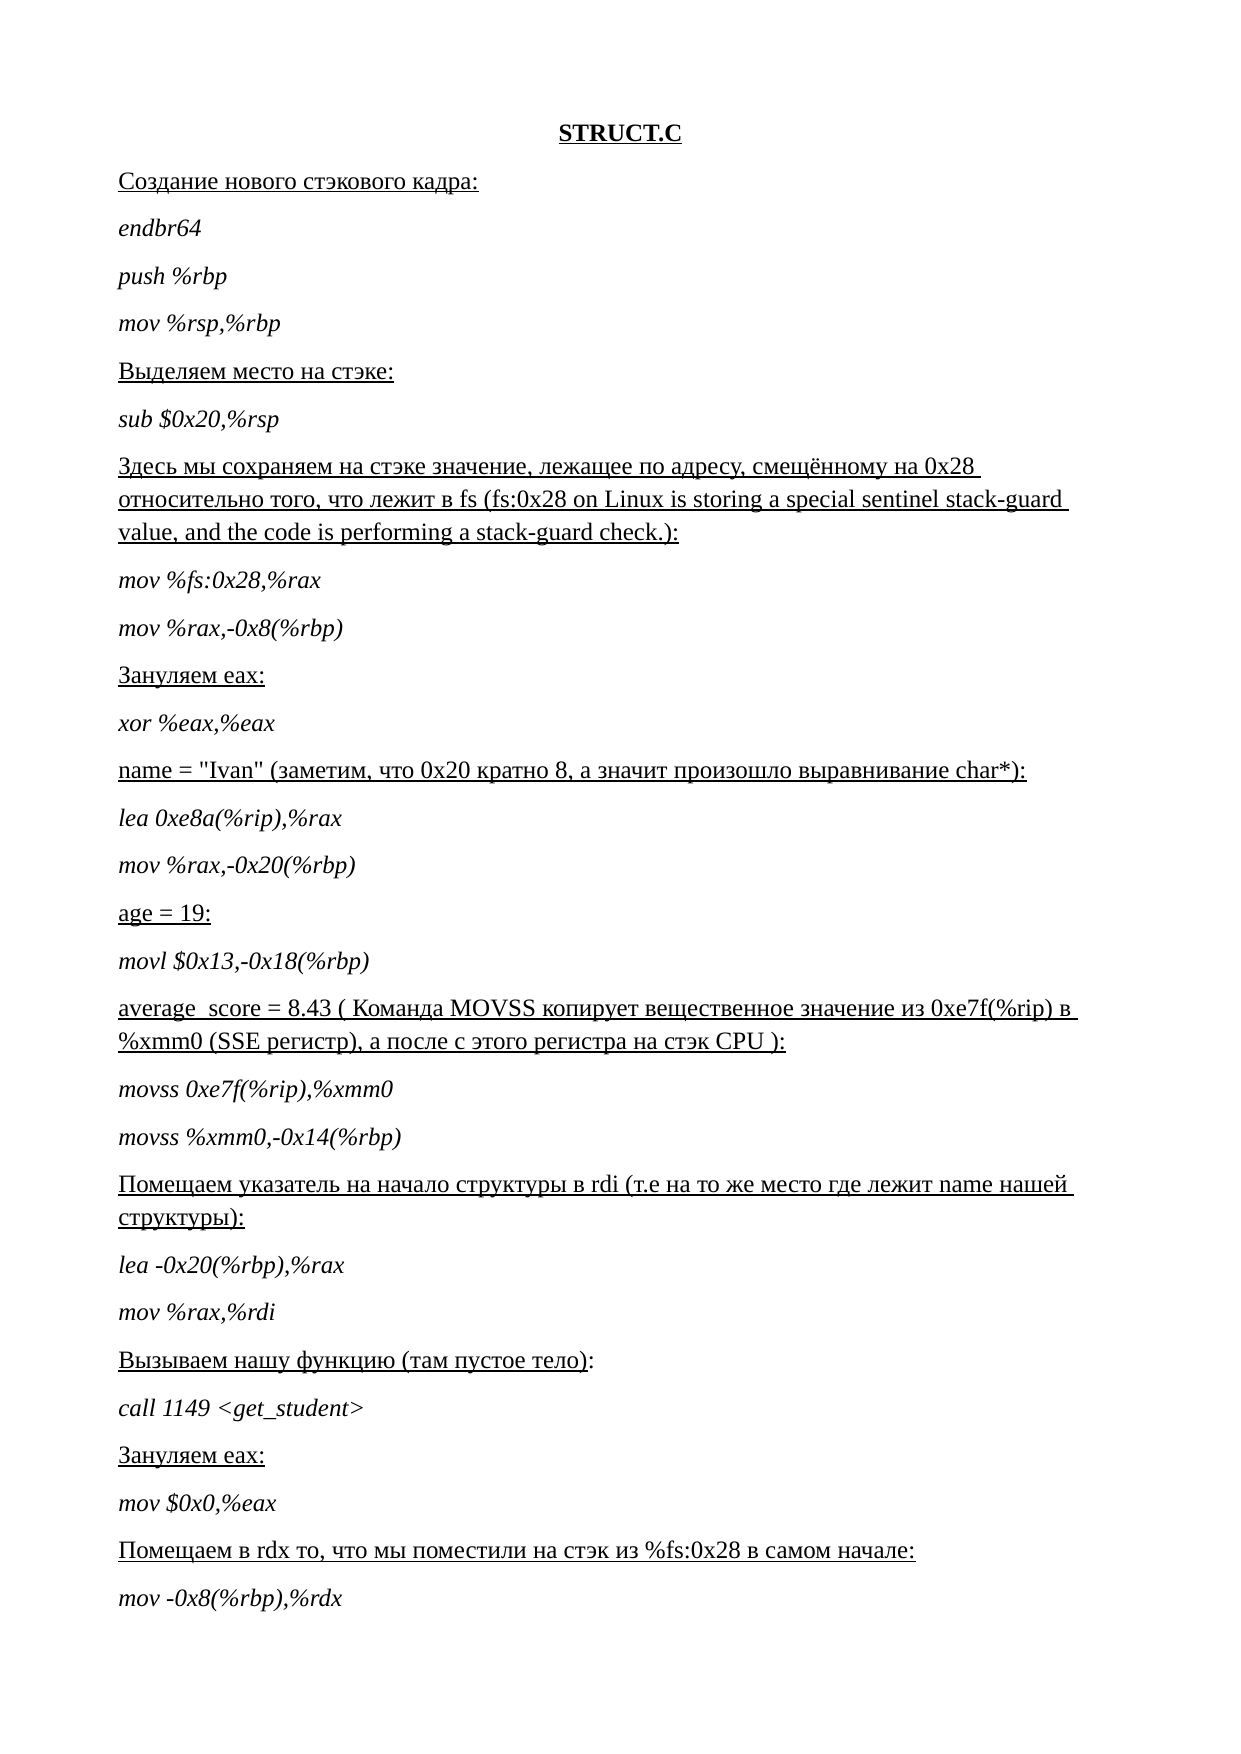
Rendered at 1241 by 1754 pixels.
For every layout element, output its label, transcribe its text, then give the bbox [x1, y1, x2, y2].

text mov %rax,-0x8(%rbp) [118, 613, 1122, 641]
text mov -0x8(%rbp),%rdx [118, 1583, 1122, 1612]
text mov $0x0,%eax [118, 1488, 1122, 1517]
text mov %rax,%rdi [118, 1297, 1122, 1326]
text mov %rax,-0x20(%rbp) [118, 851, 1122, 879]
text Зануляем eax: [118, 660, 1122, 689]
text push %rbp [118, 261, 1122, 290]
text Помещаем в rdx то, что мы поместили на стэк из %fs:0x28 в самом начале: [118, 1536, 1122, 1564]
text STRUCT.C [118, 118, 1122, 147]
text mov %rsp,%rbp [118, 308, 1122, 337]
text Создание нового стэкового кадра: [118, 166, 1122, 194]
text Здесь мы сохраняем на стэке значение, лежащее по адресу, смещённому на 0х28 относительно того, что лежит в fs (fs:0x28 on Linux is storing a special sentinel stack-guard value, and the code is performing a stack-guard check.): [118, 451, 1122, 546]
text lea 0xe8a(%rip),%rax [118, 803, 1122, 832]
text movss %xmm0,-0x14(%rbp) [118, 1122, 1122, 1150]
text Вызываем нашу функцию (там пустое тело): [118, 1345, 1122, 1374]
text Помещаем указатель на начало структуры в rdi (т.е на то же место где лежит name нашей структуры): [118, 1169, 1122, 1231]
text Зануляем eax: [118, 1440, 1122, 1469]
text average_score = 8.43 ( Команда MOVSS копирует вещественное значение из 0xe7f(%rip) в %xmm0 (SSE регистр), а после с этого регистра на стэк CPU ): [118, 993, 1122, 1055]
text call 1149 <get_student> [118, 1393, 1122, 1421]
text xor %eax,%eax [118, 708, 1122, 737]
text sub $0x20,%rsp [118, 404, 1122, 432]
text name = "Ivan" (заметим, что 0х20 кратно 8, а значит произошло выравнивание char*): [118, 755, 1122, 784]
text movss 0xe7f(%rip),%xmm0 [118, 1074, 1122, 1103]
text Выделяем место на стэке: [118, 356, 1122, 385]
text age = 19: [118, 898, 1122, 927]
text lea -0x20(%rbp),%rax [118, 1250, 1122, 1279]
text endbr64 [118, 213, 1122, 242]
text movl $0x13,-0x18(%rbp) [118, 946, 1122, 974]
text mov %fs:0x28,%rax [118, 565, 1122, 594]
